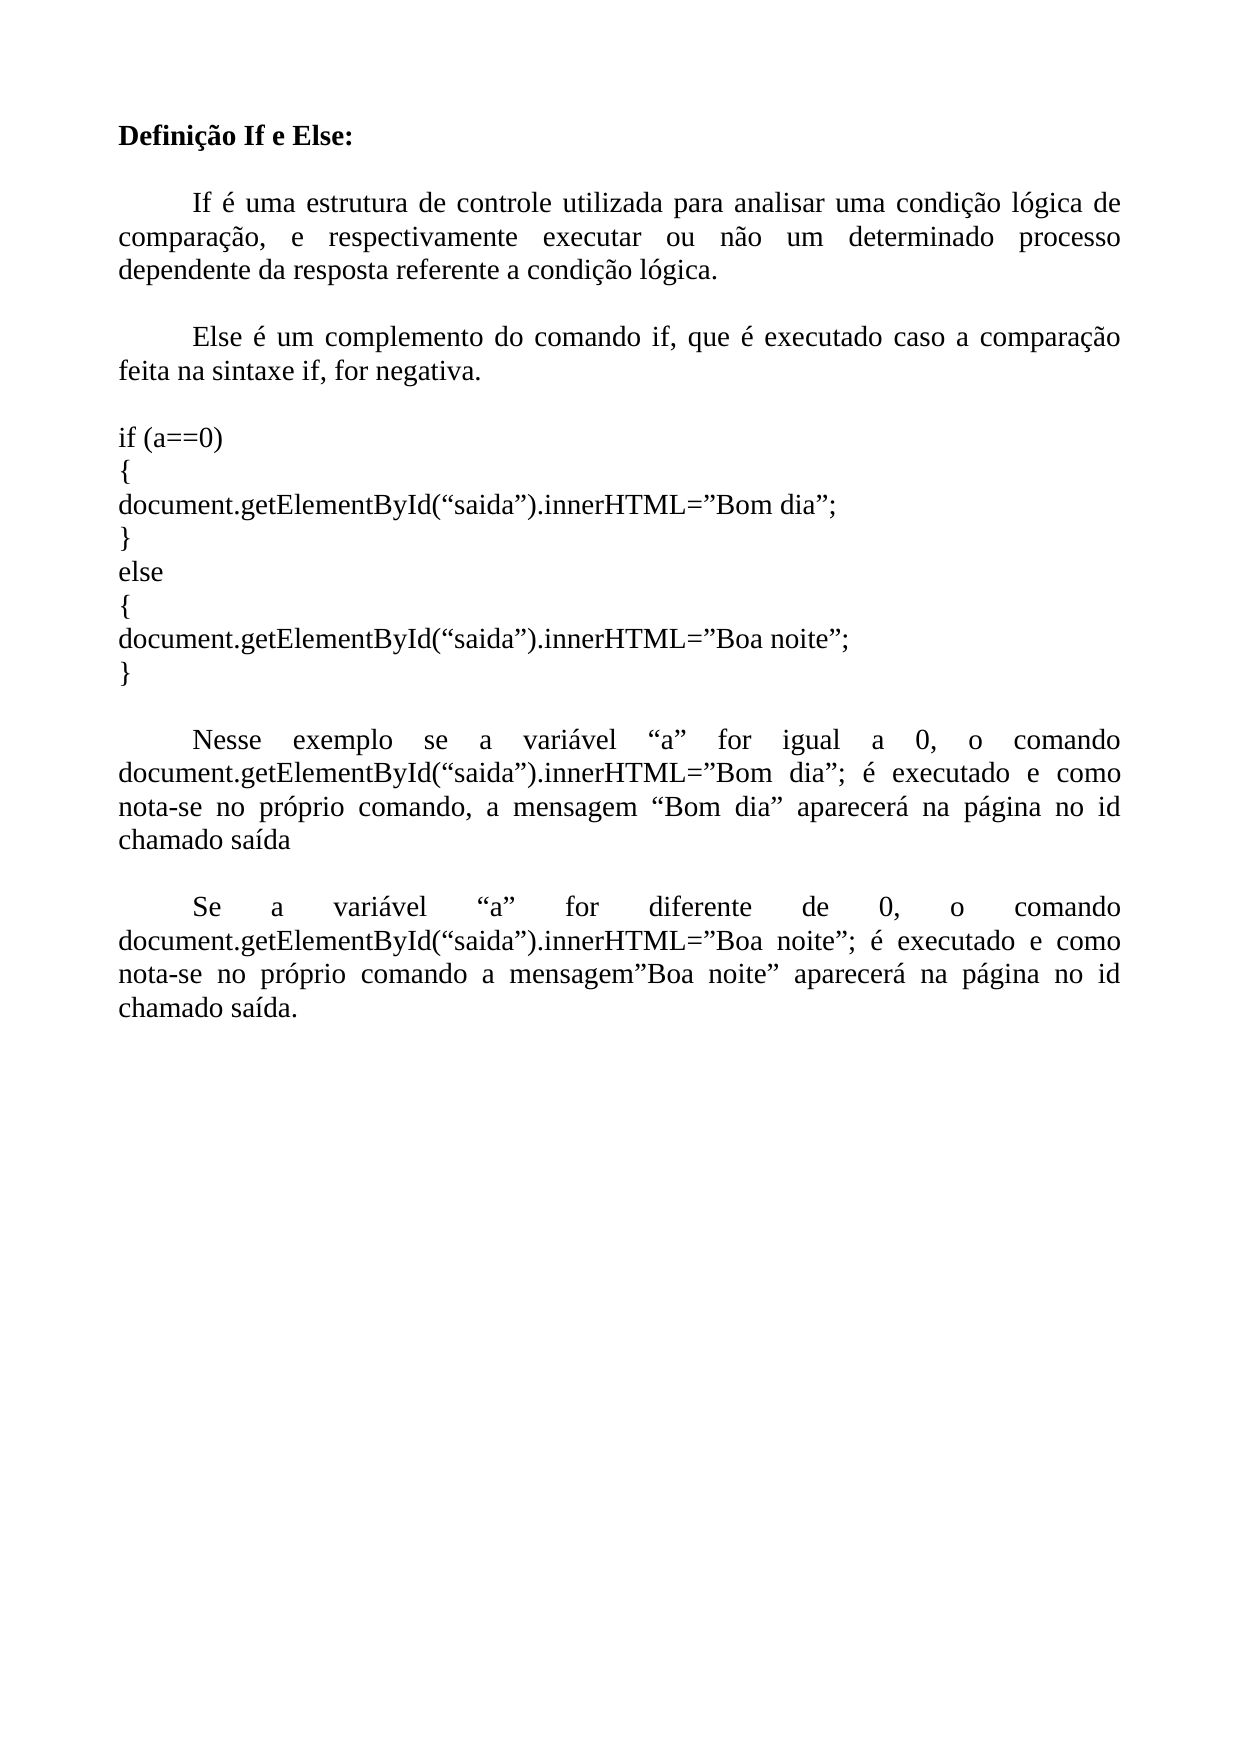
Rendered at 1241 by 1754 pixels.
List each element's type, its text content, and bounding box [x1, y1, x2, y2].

text If é uma estrutura de controle utilizada para analisar uma condição lógica de comparação, e respectivamente executar ou não um determinado processo dependente da resposta referente a condição lógica. [118, 185, 1122, 286]
text } [118, 655, 1122, 688]
text Else é um complemento do comando if, que é executado caso a comparação feita na sintaxe if, for negativa. [118, 319, 1122, 386]
text { [118, 453, 1122, 487]
text Se a variável “a” for diferente de 0, o comando document.getElementById(“saida”).innerHTML=”Boa noite”; é executado e como nota-se no próprio comando a mensagem”Boa noite” aparecerá na página no id chamado saída. [118, 889, 1122, 1024]
text { [118, 588, 1122, 621]
text if (a==0) [118, 420, 1122, 453]
text Definição If e Else: [118, 118, 1122, 152]
text } [118, 521, 1122, 554]
text document.getElementById(“saida”).innerHTML=”Boa noite”; [118, 621, 1122, 655]
text Nesse exemplo se a variável “a” for igual a 0, o comando document.getElementById(“saida”).innerHTML=”Bom dia”; é executado e como nota-se no próprio comando, a mensagem “Bom dia” aparecerá na página no id chamado saída [118, 722, 1122, 856]
text else [118, 554, 1122, 588]
text document.getElementById(“saida”).innerHTML=”Bom dia”; [118, 487, 1122, 521]
